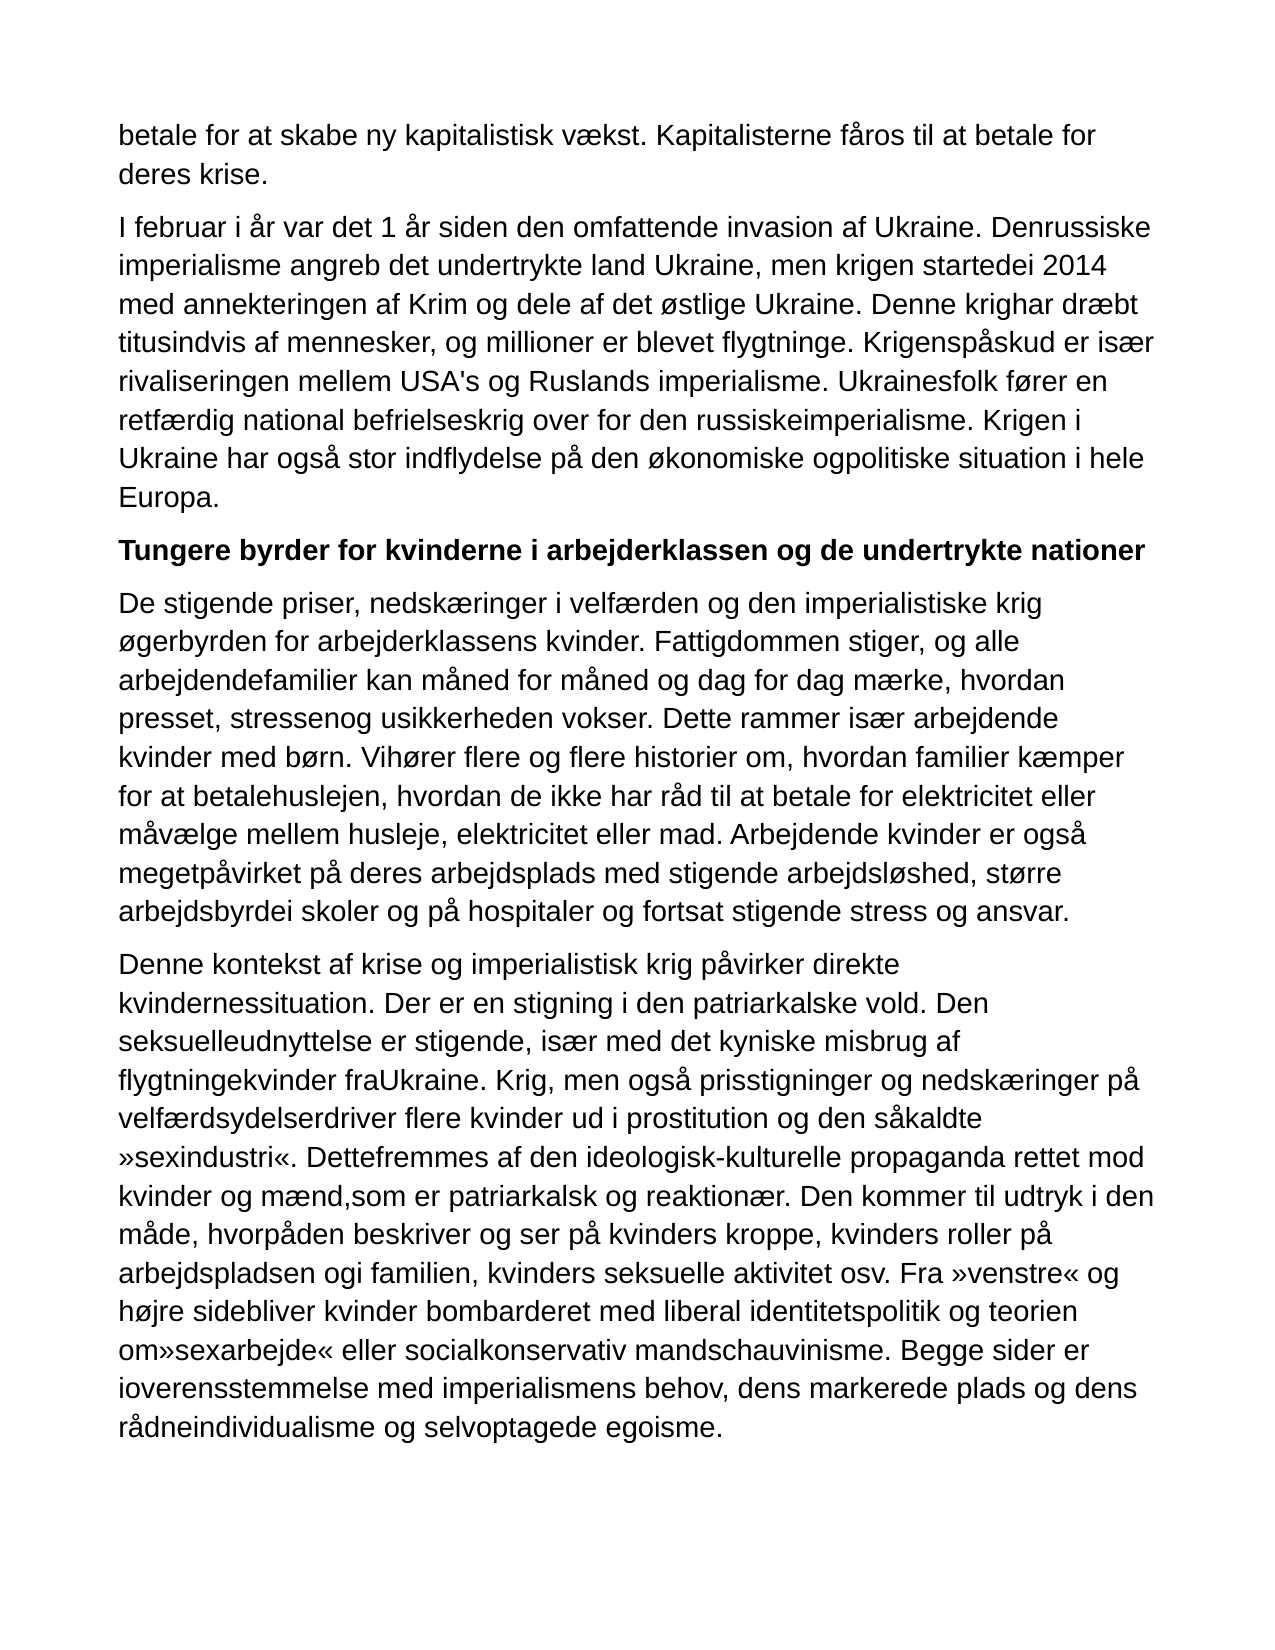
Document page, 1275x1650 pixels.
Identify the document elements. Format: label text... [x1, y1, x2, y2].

text De stigende priser, nedskæringer i velfærden og den imperialistiske krig øgerbyrden for arbejderklassens kvinder. Fattigdommen stiger, og alle arbejdendefamilier kan måned for måned og dag for dag mærke, hvordan presset, stressenog usikkerheden vokser. Dette rammer især arbejdende kvinder med børn. Vihører flere og flere historier om, hvordan familier kæmper for at betalehuslejen, hvordan de ikke har råd til at betale for elektricitet eller måvælge mellem husleje, elektricitet eller mad. Arbejdende kvinder er også megetpåvirket på deres arbejdsplads med stigende arbejdsløshed, større arbejdsbyrdei skoler og på hospitaler og fortsat stigende stress og ansvar. [118, 586, 1157, 928]
text Denne kontekst af krise og imperialistisk krig påvirker direkte kvindernessituation. Der er en stigning i den patriarkalske vold. Den seksuelleudnyttelse er stigende, især med det kyniske misbrug af flygtningekvinder fraUkraine. Krig, men også prisstigninger og nedskæringer på velfærdsydelserdriver flere kvinder ud i prostitution og den såkaldte »sexindustri«. Dettefremmes af den ideologisk-kulturelle propaganda rettet mod kvinder og mænd,som er patriarkalsk og reaktionær. Den kommer til udtryk i den måde, hvorpåden beskriver og ser på kvinders kroppe, kvinders roller på arbejdspladsen ogi familien, kvinders seksuelle aktivitet osv. Fra »venstre« og højre sidebliver kvinder bombarderet med liberal identitetspolitik og teorien om»sexarbejde« eller socialkonservativ mandschauvinisme. Begge sider er ioverensstemmelse med imperialismens behov, dens markerede plads og dens rådneindividualisme og selvoptagede egoisme. [118, 947, 1157, 1443]
text betale for at skabe ny kapitalistisk vækst. Kapitalisterne fåros til at betale for deres krise. [118, 118, 1157, 190]
text I februar i år var det 1 år siden den omfattende invasion af Ukraine. Denrussiske imperialisme angreb det undertrykte land Ukraine, men krigen startedei 2014 med annekteringen af Krim og dele af det østlige Ukraine. Denne krighar dræbt titusindvis af mennesker, og millioner er blevet flygtninge. Krigenspåskud er især rivaliseringen mellem USA's og Ruslands imperialisme. Ukrainesfolk fører en retfærdig national befrielseskrig over for den russiskeimperialisme. Krigen i Ukraine har også stor indflydelse på den økonomiske ogpolitiske situation i hele Europa. [118, 210, 1157, 513]
text Tungere byrder for kvinderne i arbejderklassen og de undertrykte nationer [118, 533, 1157, 566]
